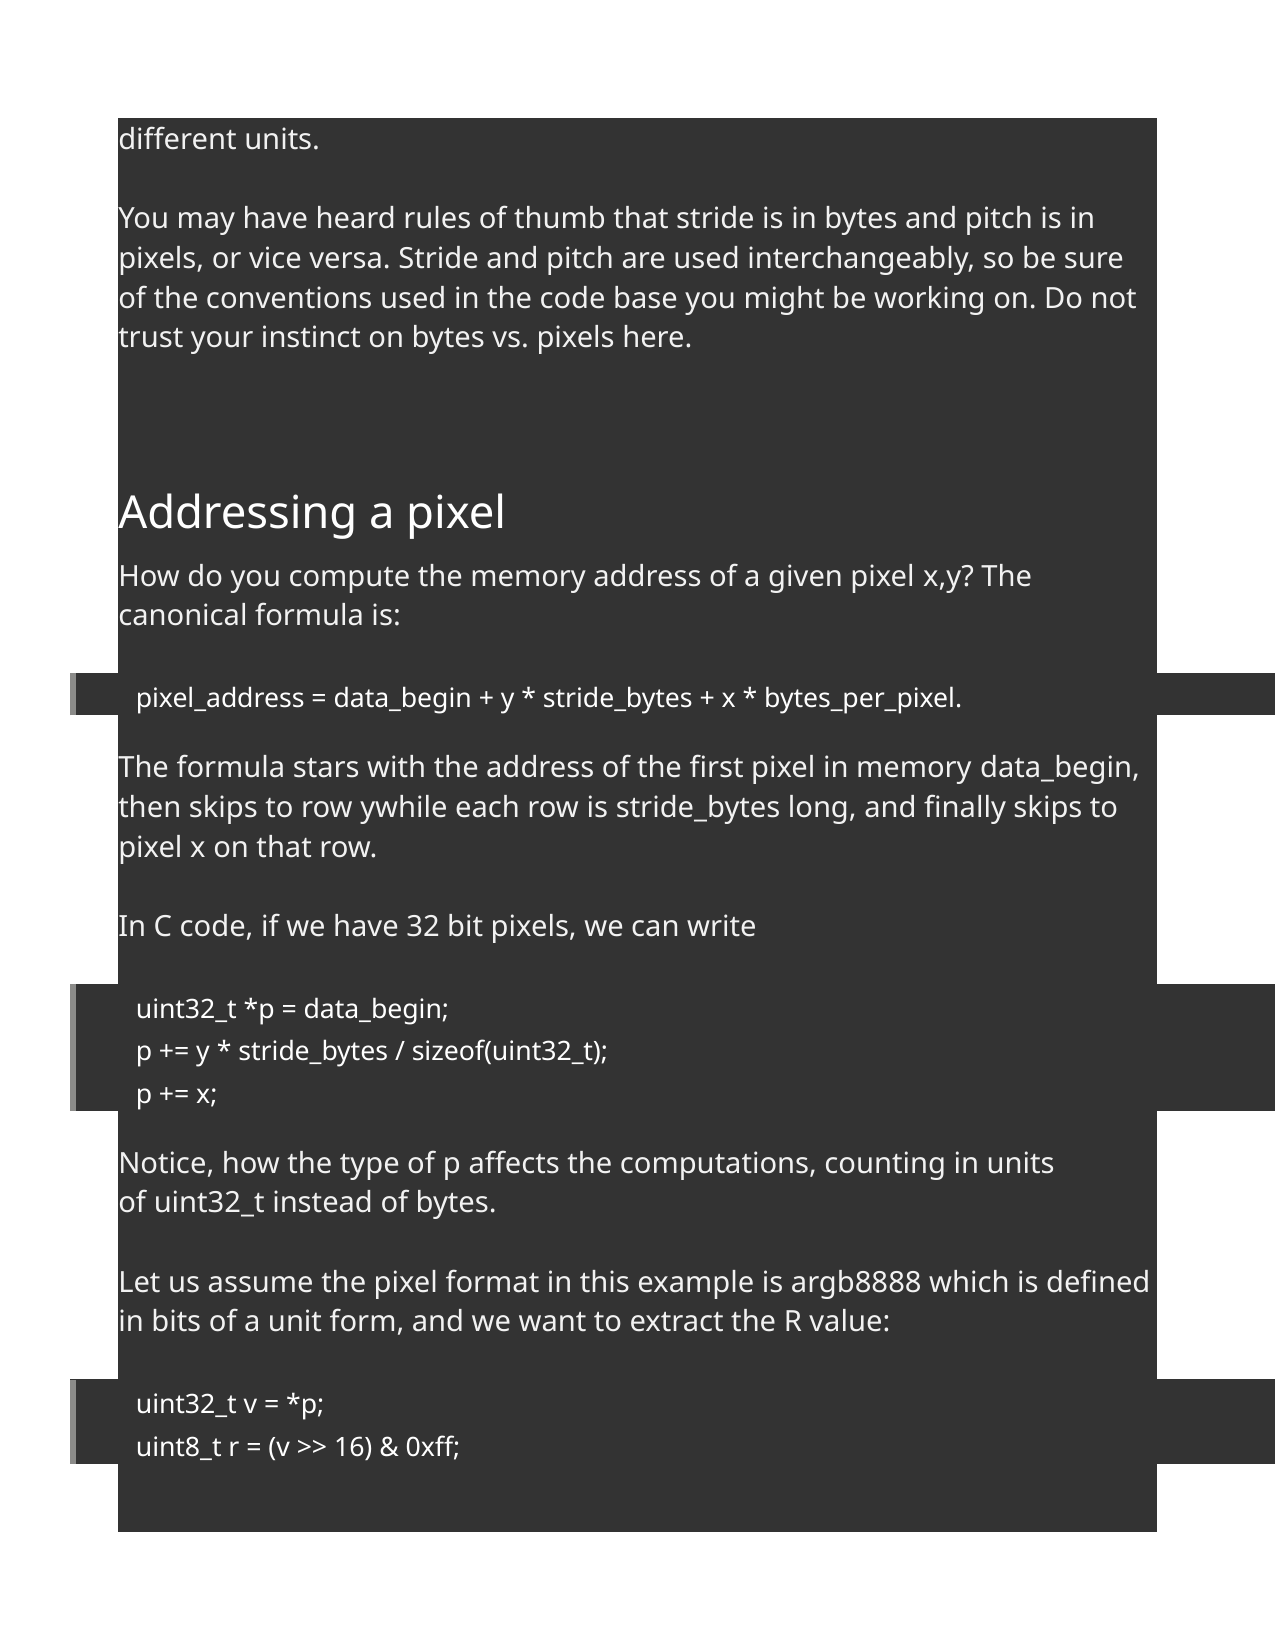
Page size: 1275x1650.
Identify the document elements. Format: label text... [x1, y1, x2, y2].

text [70, 1379, 136, 1464]
text [1216, 984, 1275, 1111]
text Notice, how the type of p affects the computations, counting in units of uint32_t instead of bytes. Let us assume the pixel format in this example is argb8888 which is defined in bits of a unit form, and we want to extract the R value: [76, 968, 1157, 1340]
text uint32_t v = *p; uint8_t r = (v >> 16) & 0xff; [136, 1379, 1216, 1464]
text uint32_t *p = data_begin; p += y * stride_bytes / sizeof(uint32_t); p += x; [136, 984, 1216, 1111]
text How do you compute the memory address of a given pixel x,y? The canonical formula is: [118, 555, 1157, 634]
text The formula stars with the address of the first pixel in memory data_begin, then skips to row ywhile each row is stride_bytes long, and finally skips to pixel x on that row. In C code, if we have 32 bit pixels, we can write [76, 658, 1157, 945]
subtitle Addressing a pixel [118, 481, 1157, 542]
text [1216, 1379, 1275, 1464]
text pixel_address = data_begin + y * stride_bytes + x * bytes_per_pixel. [136, 673, 1216, 715]
text different units. You may have heard rules of thumb that stride is in bytes and pitch is in pixels, or vice versa. Stride and pitch are used interchangeably, so be sure of the conventions used in the code base you might be working on. Do not trust your instinct on bytes vs. pixels here. [118, 118, 1157, 356]
